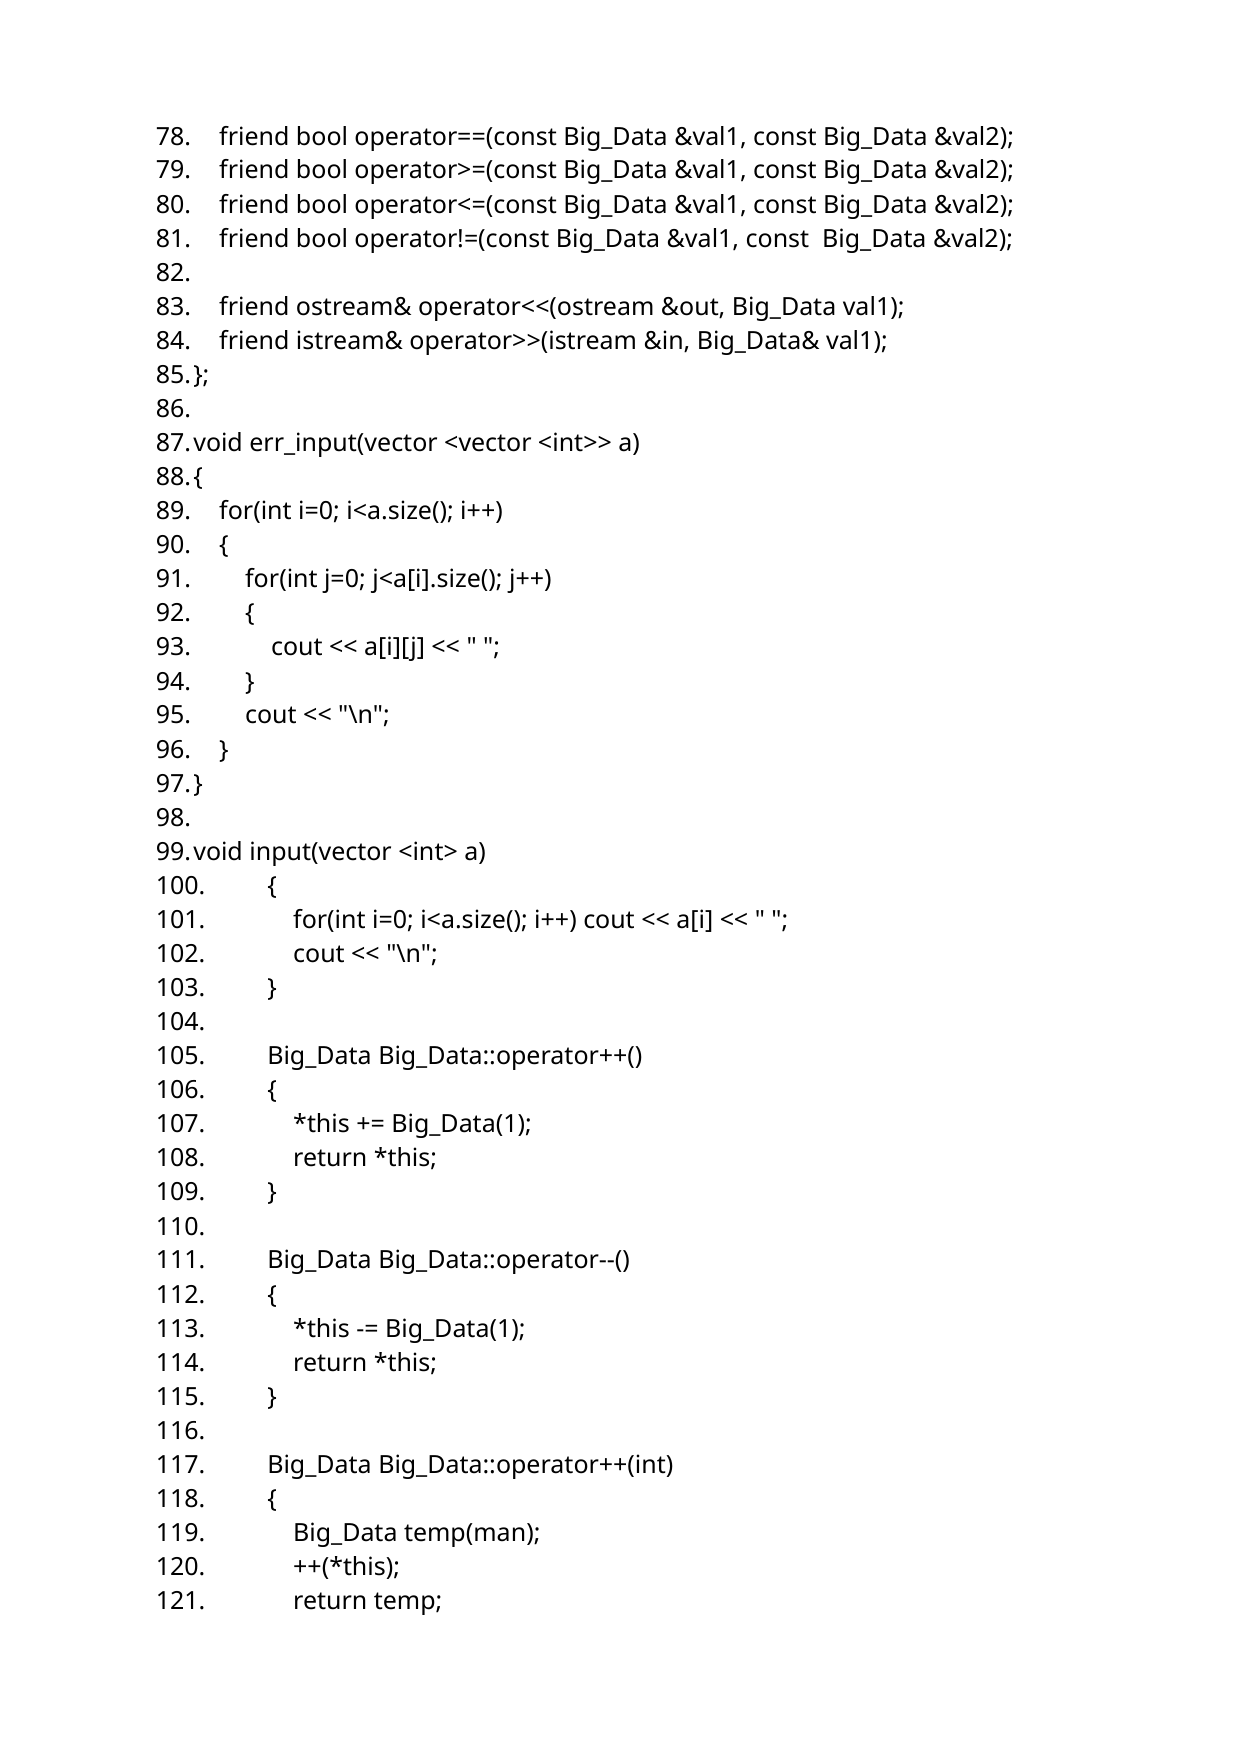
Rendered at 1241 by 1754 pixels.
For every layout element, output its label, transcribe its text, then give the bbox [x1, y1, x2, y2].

list Big_Data Big_Data::operator++() [156, 1038, 1122, 1072]
list } [156, 970, 1122, 1004]
list void err_input(vector <vector <int>> a) [156, 425, 1122, 459]
list Big_Data temp(man); [156, 1515, 1122, 1549]
list { [156, 1481, 1122, 1515]
list void input(vector <int> a) [156, 833, 1122, 867]
list { [156, 1072, 1122, 1106]
list friend bool operator!=(const Big_Data &val1, const Big_Data &val2); [156, 220, 1122, 254]
list } [156, 1378, 1122, 1412]
list ++(*this); [156, 1549, 1122, 1583]
list *this -= Big_Data(1); [156, 1310, 1122, 1344]
list cout << "\n"; [156, 697, 1122, 731]
list cout << "\n"; [156, 936, 1122, 970]
list { [156, 595, 1122, 629]
list for(int i=0; i<a.size(); i++) cout << a[i] << " "; [156, 902, 1122, 936]
list friend bool operator<=(const Big_Data &val1, const Big_Data &val2); [156, 186, 1122, 220]
list }; [156, 357, 1122, 391]
list *this += Big_Data(1); [156, 1106, 1122, 1140]
list } [156, 765, 1122, 799]
list Big_Data Big_Data::operator++(int) [156, 1447, 1122, 1481]
list friend bool operator==(const Big_Data &val1, const Big_Data &val2); [156, 118, 1122, 152]
list cout << a[i][j] << " "; [156, 629, 1122, 663]
list } [156, 731, 1122, 765]
list { [156, 867, 1122, 902]
list } [156, 663, 1122, 697]
list friend bool operator>=(const Big_Data &val1, const Big_Data &val2); [156, 152, 1122, 186]
list return temp; [156, 1583, 1122, 1617]
list return *this; [156, 1140, 1122, 1174]
list for(int j=0; j<a[i].size(); j++) [156, 561, 1122, 595]
list Big_Data Big_Data::operator--() [156, 1242, 1122, 1276]
list } [156, 1174, 1122, 1208]
list friend ostream& operator<<(ostream &out, Big_Data val1); [156, 288, 1122, 322]
list friend istream& operator>>(istream &in, Big_Data& val1); [156, 322, 1122, 357]
list { [156, 459, 1122, 493]
list for(int i=0; i<a.size(); i++) [156, 493, 1122, 527]
list return *this; [156, 1344, 1122, 1378]
list { [156, 1276, 1122, 1310]
list { [156, 527, 1122, 561]
